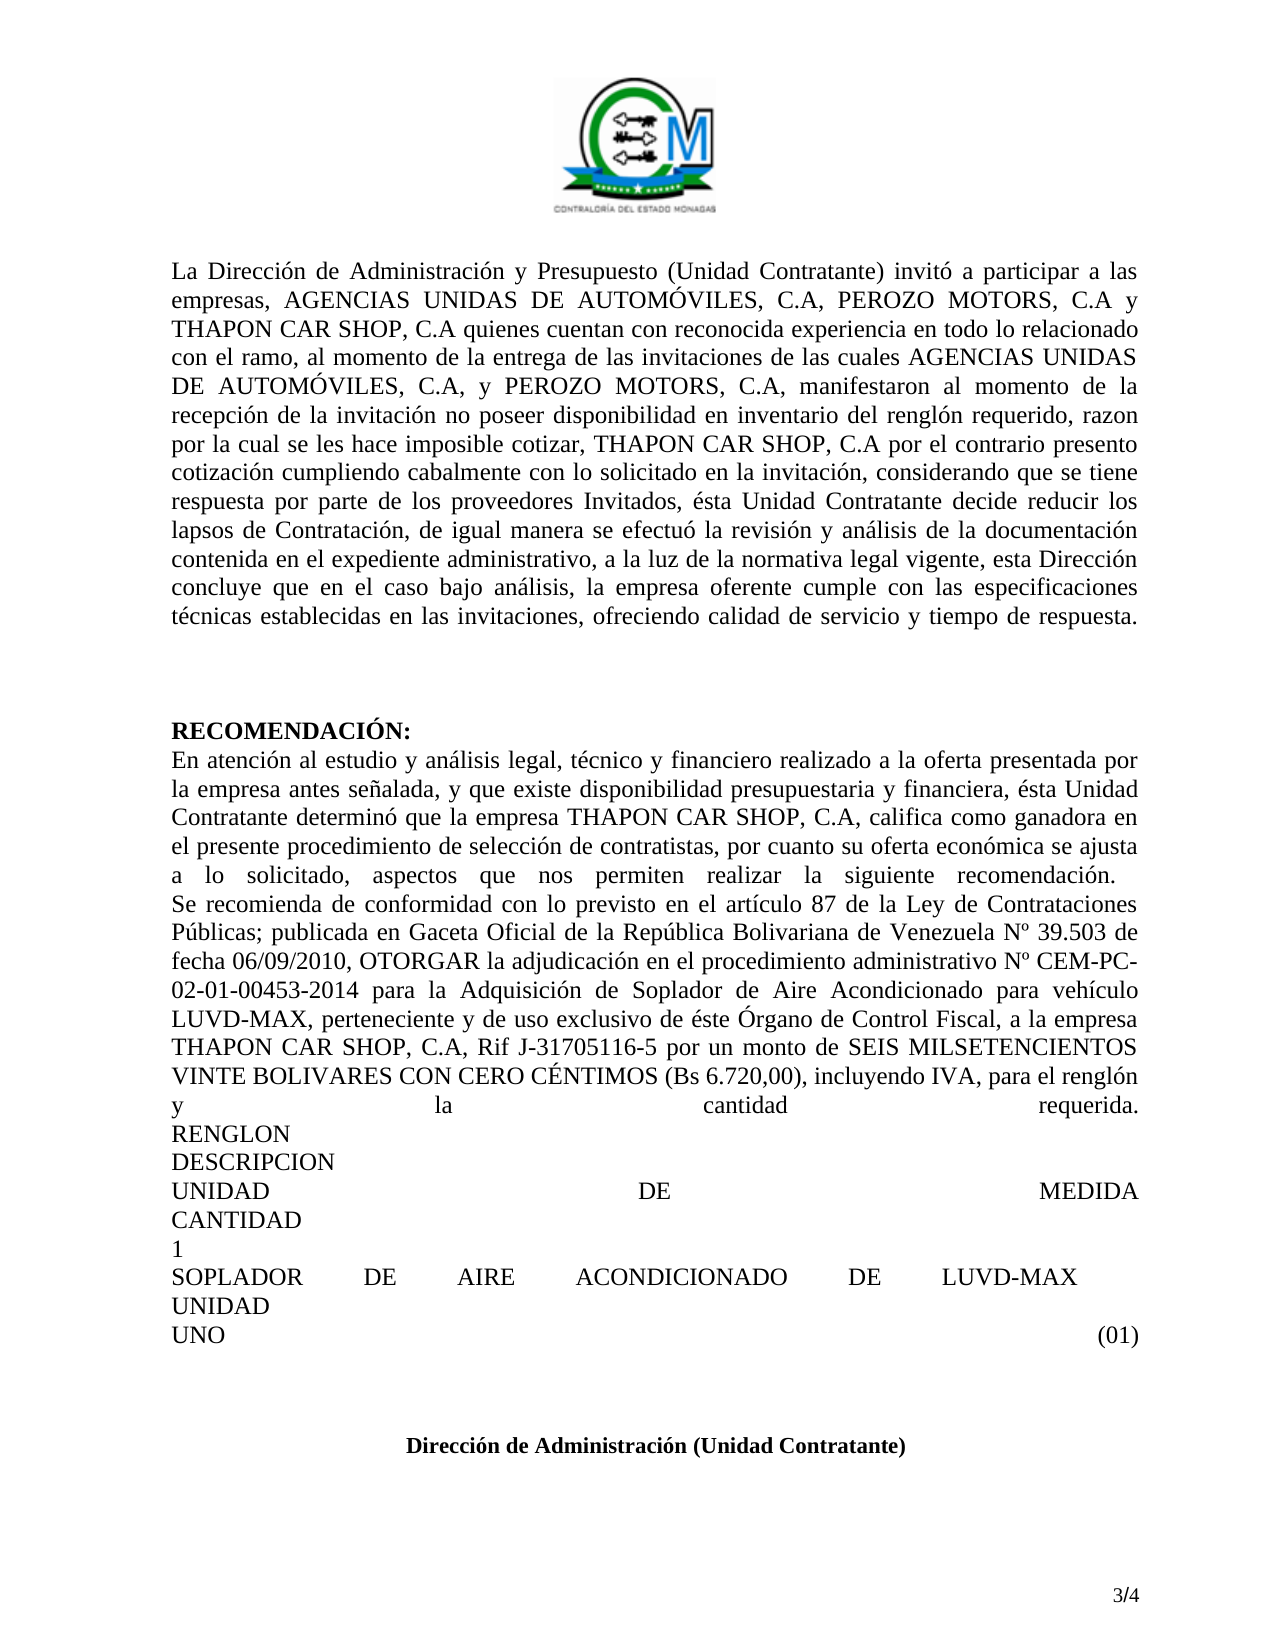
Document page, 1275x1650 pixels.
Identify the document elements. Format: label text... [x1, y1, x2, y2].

picture [551, 75, 719, 216]
table_cell [180, 1459, 683, 1512]
text La Dirección de Administración y Presupuesto (Unidad Contratante) invitó a participar a las empresas, AGENCIAS UNIDAS DE AUTOMÓVILES, C.A, PEROZO MOTORS, C.A y THAPON CAR SHOP, C.A quienes cuentan con reconocida experiencia en todo lo relacionado con el ramo, al momento de la entrega de las invitaciones de las cuales AGENCIAS UNIDAS DE AUTOMÓVILES, C.A, y PEROZO MOTORS, C.A, manifestaron al momento de la recepción de la invitación no poseer disponibilidad en inventario del renglón requerido, razon por la cual se les hace imposible cotizar, THAPON CAR SHOP, C.A por el contrario presento cotización cumpliendo cabalmente con lo solicitado en la invitación, considerando que se tiene respuesta por parte de los proveedores Invitados, ésta Unidad Contratante decide reducir los lapsos de Contratación, de igual manera se efectuó la revisión y análisis de la documentación contenida en el expediente administrativo, a la luz de la normativa legal vigente, esta Dirección concluye que en el caso bajo análisis, la empresa oferente cumple con las especificaciones técnicas establecidas en las invitaciones, ofreciendo calidad de servicio y tiempo de respuesta. [171, 256, 1139, 659]
text RECOMENDACIÓN: [171, 716, 1139, 745]
table_header Dirección de Administración (Unidad Contratante) [180, 1433, 1132, 1459]
table_cell [684, 1459, 1132, 1512]
text En atención al estudio y análisis legal, técnico y financiero realizado a la oferta presentada por la empresa antes señalada, y que existe disponibilidad presupuestaria y financiera, ésta Unidad Contratante determinó que la empresa THAPON CAR SHOP, C.A, califica como ganadora en el presente procedimiento de selección de contratistas, por cuanto su oferta económica se ajusta a lo solicitado, aspectos que nos permiten realizar la siguiente recomendación. Se recomienda de conformidad con lo previsto en el artículo 87 de la Ley de Contrataciones Públicas; publicada en Gaceta Oficial de la República Bolivariana de Venezuela Nº 39.503 de fecha 06/09/2010, OTORGAR la adjudicación en el procedimiento administrativo Nº CEM-PC-02-01-00453-2014 para la Adquisición de Soplador de Aire Acondicionado para vehículo LUVD-MAX, perteneciente y de uso exclusivo de éste Órgano de Control Fiscal, a la empresa THAPON CAR SHOP, C.A, Rif J-31705116-5 por un monto de SEIS MILSETENCIENTOS VINTE BOLIVARES CON CERO CÉNTIMOS (Bs 6.720,00), incluyendo IVA, para el renglón y la cantidad requerida. RENGLON DESCRIPCION UNIDAD DE MEDIDA CANTIDAD 1 SOPLADOR DE AIRE ACONDICIONADO DE LUVD-MAX UNIDAD UNO (01) [171, 745, 1139, 1377]
